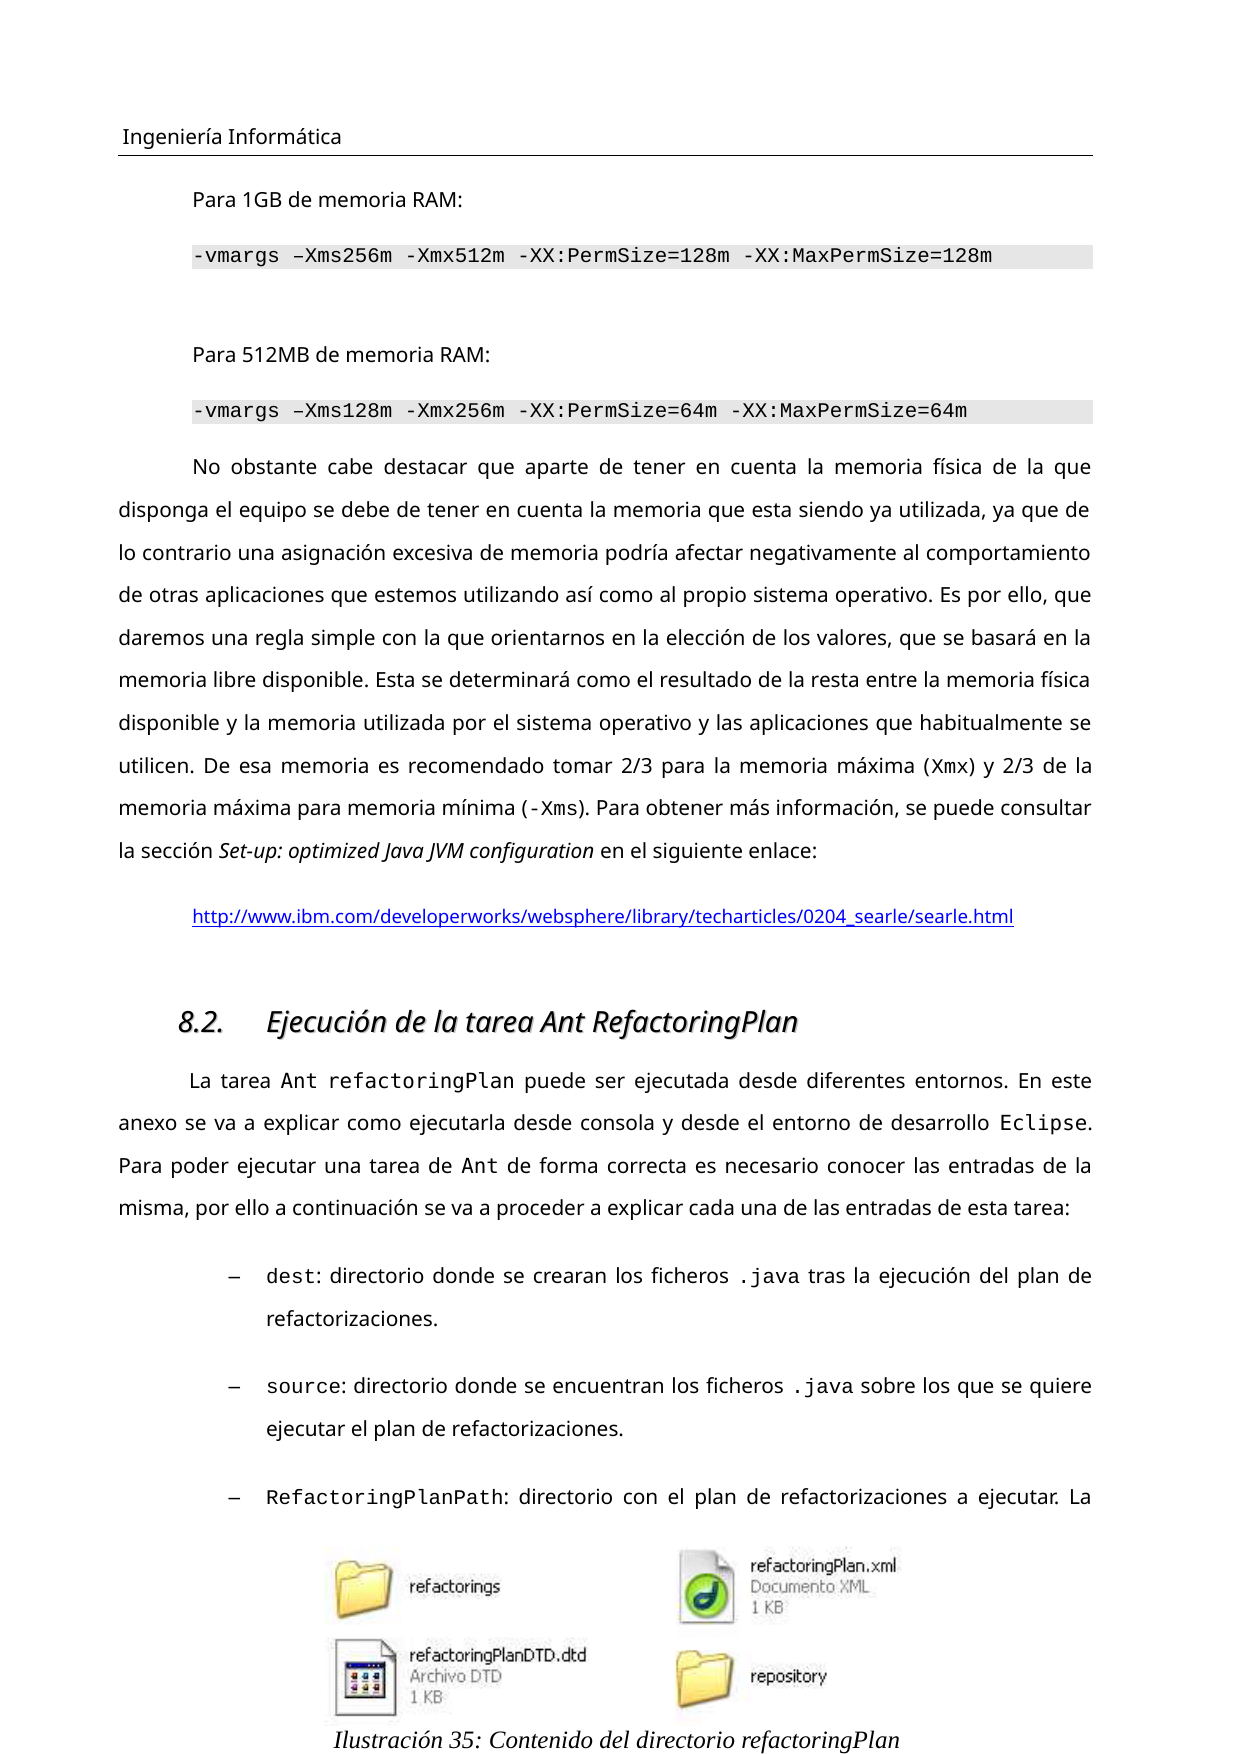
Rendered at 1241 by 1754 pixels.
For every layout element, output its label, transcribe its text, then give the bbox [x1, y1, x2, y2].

text La tarea Ant refactoringPlan puede ser ejecutada desde diferentes entornos. En este anexo se va a explicar como ejecutarla desde consola y desde el entorno de desarrollo Eclipse. Para poder ejecutar una tarea de Ant de forma correcta es necesario conocer las entradas de la misma, por ello a continuación se va a proceder a explicar cada una de las entradas de esta tarea: [118, 1066, 1093, 1222]
text http://www.ibm.com/developerworks/websphere/library/techarticles/0204_searle/searle.html [118, 904, 1093, 929]
text Para 512MB de memoria RAM: [118, 297, 1093, 368]
list source: directorio donde se encuentran los ficheros .java sobre los que se quiere ejecutar el plan de refactorizaciones. [228, 1371, 1093, 1443]
text -vmargs –Xms128m -Xmx256m -XX:PermSize=64m -XX:MaxPermSize=64m [192, 400, 1093, 424]
text Para 1GB de memoria RAM: [118, 185, 1093, 213]
list RefactoringPlanPath: directorio con el plan de refactorizaciones a ejecutar. La [228, 1482, 1093, 1510]
list dest: directorio donde se crearan los ficheros .java tras la ejecución del plan de refactorizaciones. [228, 1261, 1093, 1332]
text No obstante cabe destacar que aparte de tener en cuenta la memoria física de la que disponga el equipo se debe de tener en cuenta la memoria que esta siendo ya utilizada, ya que de lo contrario una asignación excesiva de memoria podría afectar negativamente al comportamiento de otras aplicaciones que estemos utilizando así como al propio sistema operativo. Es por ello, que daremos una regla simple con la que orientarnos en la elección de los valores, que se basará en la memoria libre disponible. Esta se determinará como el resultado de la resta entre la memoria física disponible y la memoria utilizada por el sistema operativo y las aplicaciones que habitualmente se utilicen. De esa memoria es recomendado tomar 2/3 para la memoria máxima (Xmx) y 2/3 de la memoria máxima para memoria mínima (-Xms). Para obtener más información, se puede consultar la sección Set-up: optimized Java JVM configuration en el siguiente enlace: [118, 452, 1093, 864]
list Ilustración 35: Contenido del directorio refactoringPlan [320, 1726, 916, 1754]
subtitle Ejecución de la tarea Ant RefactoringPlan [177, 1001, 1093, 1041]
text -vmargs –Xms256m -Xmx512m -XX:PermSize=128m -XX:MaxPermSize=128m [192, 245, 1093, 269]
list [320, 1533, 916, 1545]
